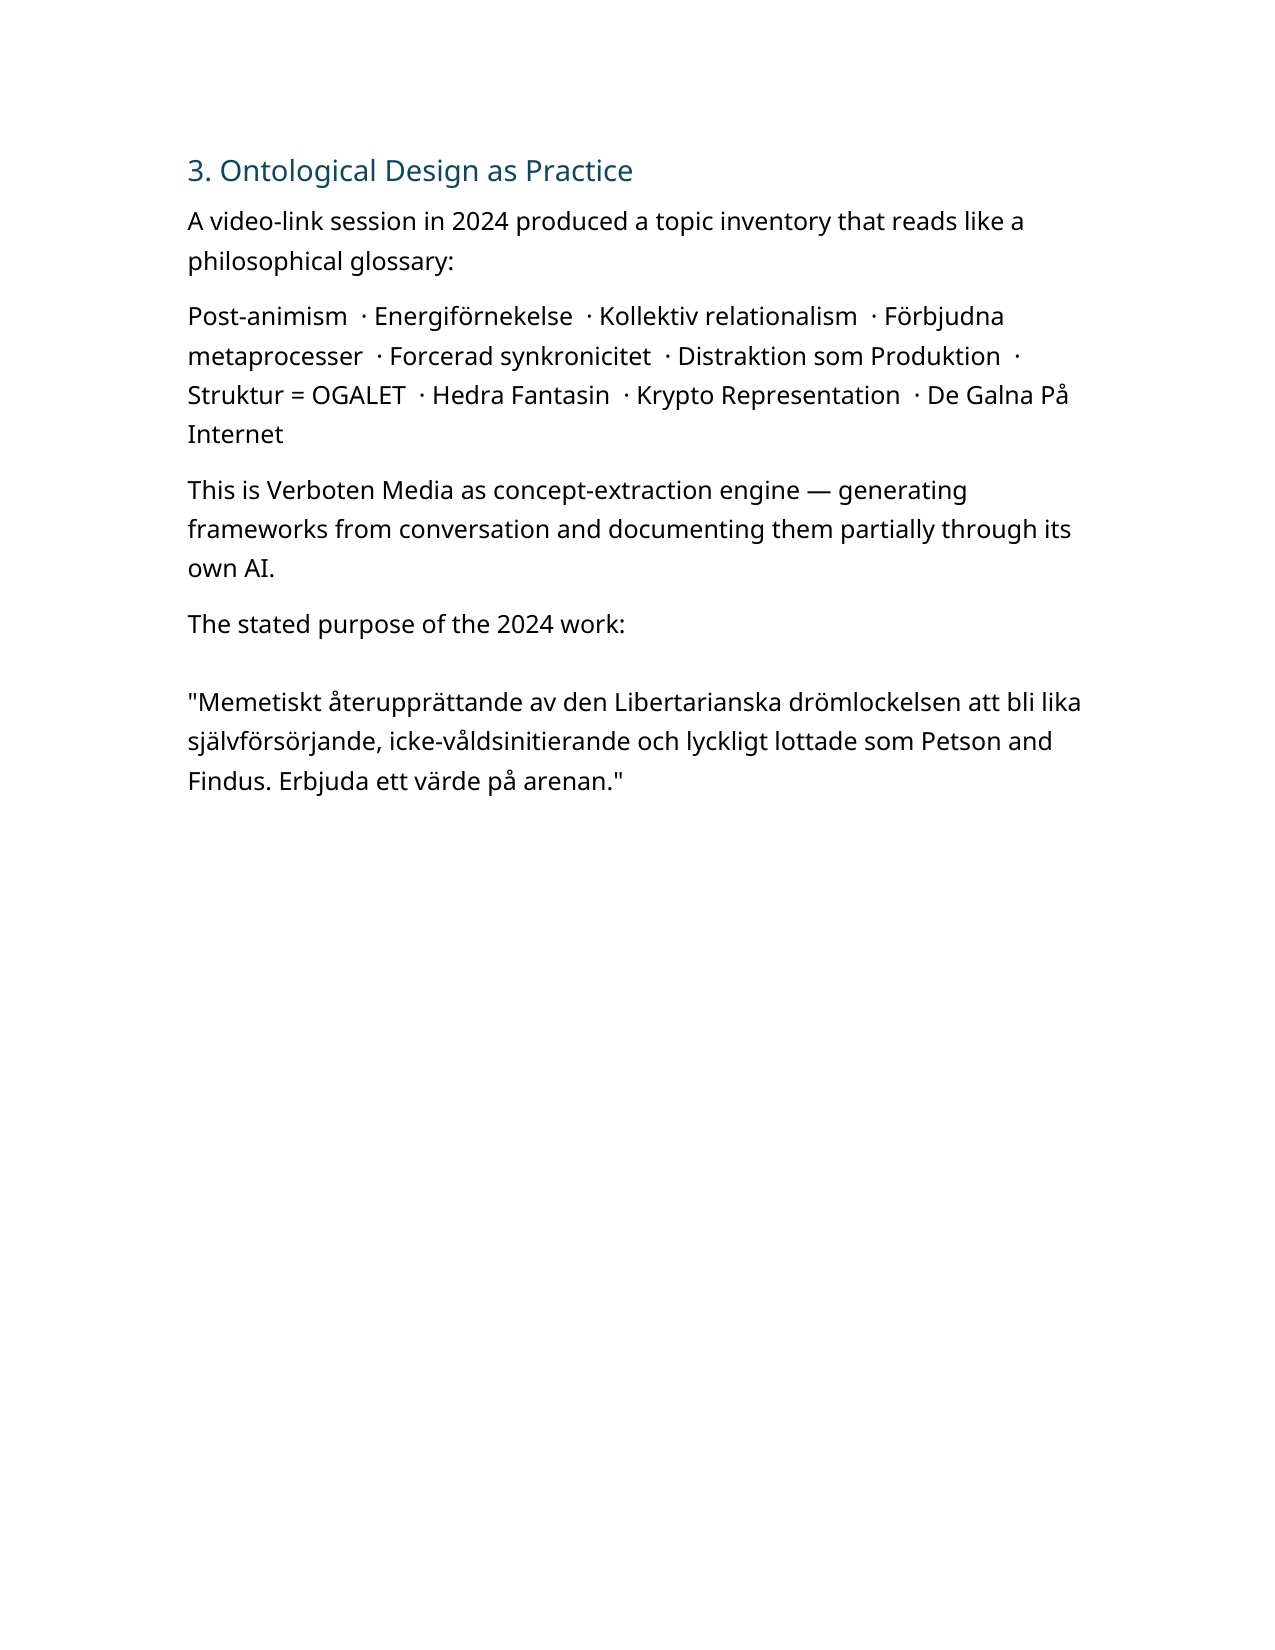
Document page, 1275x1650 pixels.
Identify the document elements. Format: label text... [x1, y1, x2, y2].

text A video-link session in 2024 produced a topic inventory that reads like a philosophical glossary: [187, 204, 1087, 277]
text Post-animism · Energiförnekelse · Kollektiv relationalism · Förbjudna metaprocesser · Forcerad synkronicitet · Distraktion som Produktion · Struktur = OGALET · Hedra Fantasin · Krypto Representation · De Galna På Internet [187, 299, 1087, 451]
text The stated purpose of the 2024 work: "Memetiskt återupprättande av den Libertarianska drömlockelsen att bli lika självförsörjande, icke-våldsinitierande och lyckligt lottade som Petson and Findus. Erbjuda ett värde på arenan." [187, 606, 1087, 797]
subtitle 3. Ontological Design as Practice [187, 150, 1087, 190]
text This is Verboten Media as concept-extraction engine — generating frameworks from conversation and documenting them partially through its own AI. [187, 472, 1087, 585]
